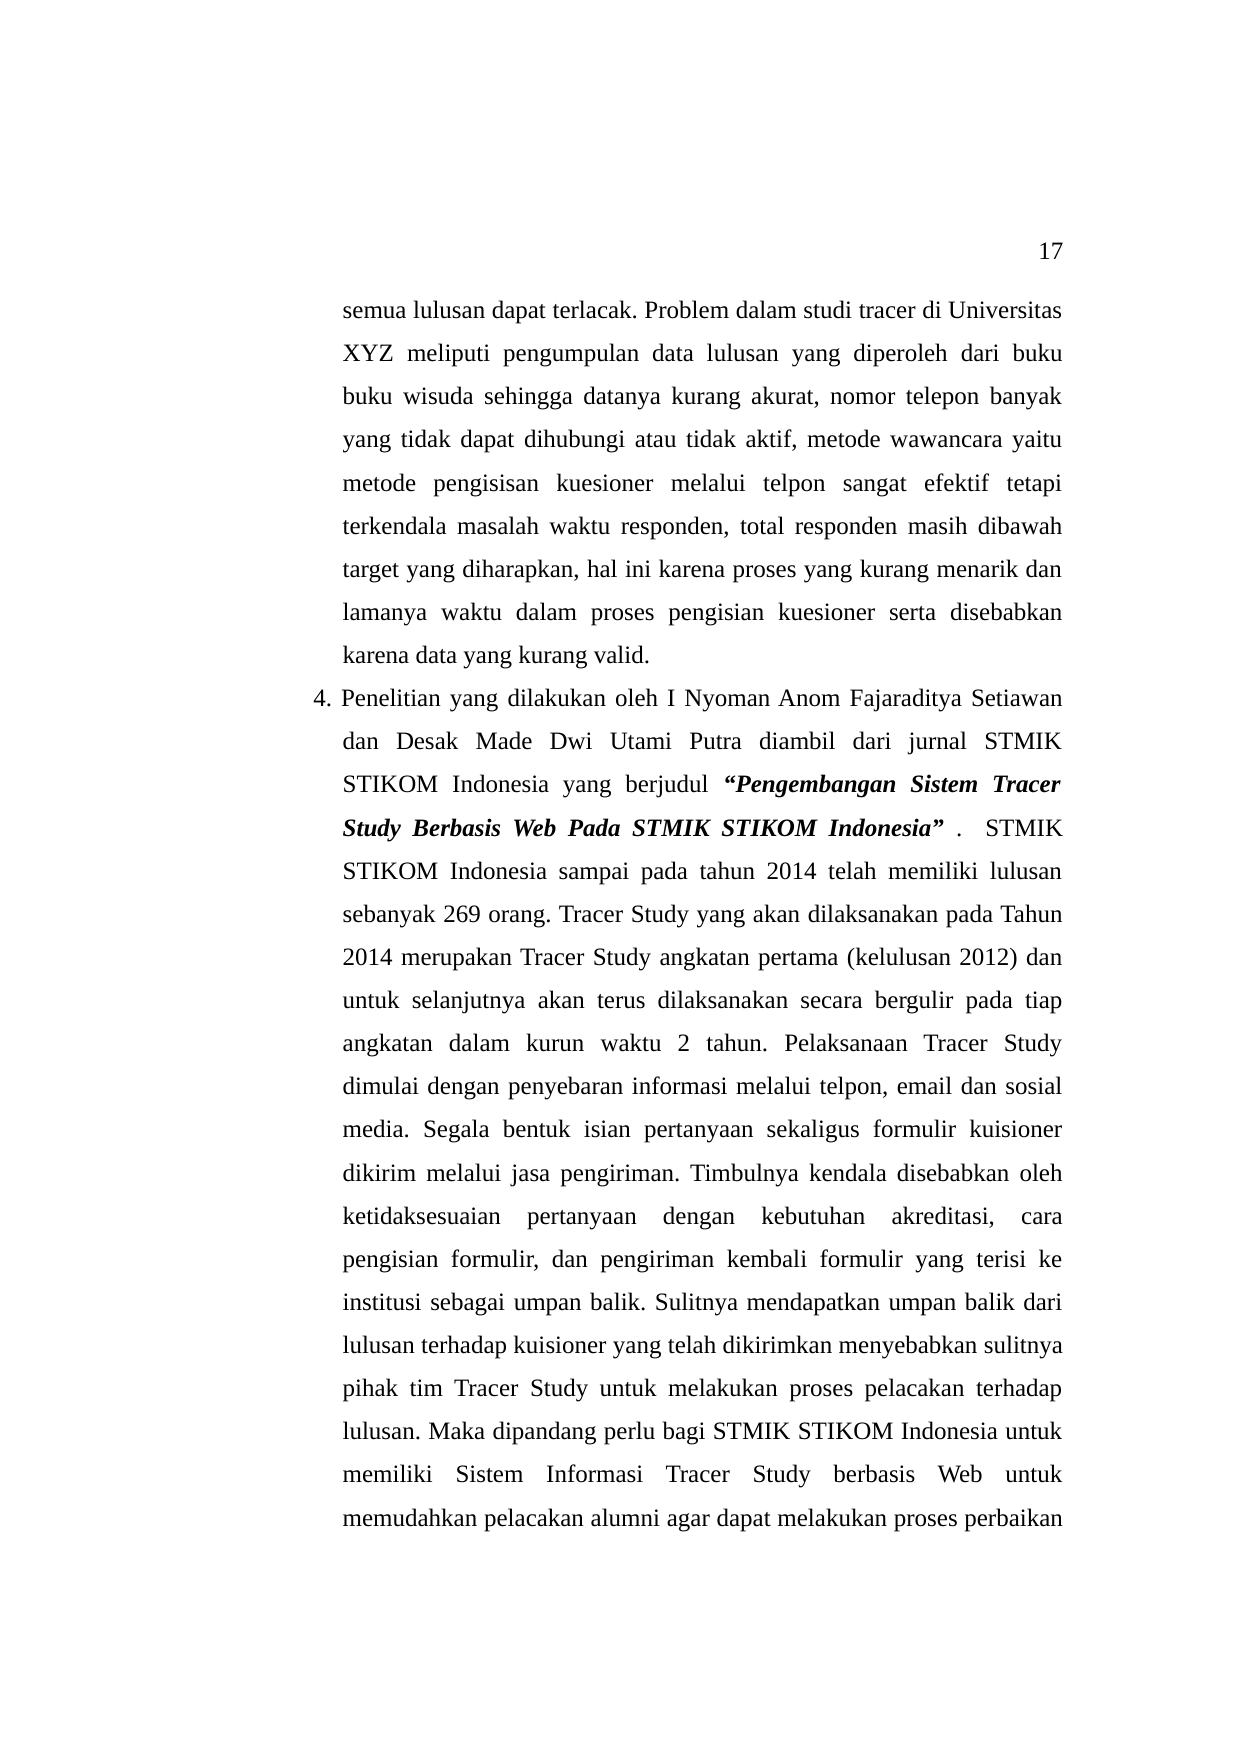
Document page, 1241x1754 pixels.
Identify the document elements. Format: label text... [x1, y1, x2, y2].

list semua lulusan dapat terlacak. Problem dalam studi tracer di Universitas XYZ meliputi pengumpulan data lulusan yang diperoleh dari buku buku wisuda sehingga datanya kurang akurat, nomor telepon banyak yang tidak dapat dihubungi atau tidak aktif, metode wawancara yaitu metode pengisisan kuesioner melalui telpon sangat efektif tetapi terkendala masalah waktu responden, total responden masih dibawah target yang diharapkan, hal ini karena proses yang kurang menarik dan lamanya waktu dalam proses pengisian kuesioner serta disebabkan karena data yang kurang valid. [313, 295, 1063, 669]
list Penelitian yang dilakukan oleh I Nyoman Anom Fajaraditya Setiawan dan Desak Made Dwi Utami Putra diambil dari jurnal STMIK STIKOM Indonesia yang berjudul “Pengembangan Sistem Tracer Study Berbasis Web Pada STMIK STIKOM Indonesia” . STMIK STIKOM Indonesia sampai pada tahun 2014 telah memiliki lulusan sebanyak 269 orang. Tracer Study yang akan dilaksanakan pada Tahun 2014 merupakan Tracer Study angkatan pertama (kelulusan 2012) dan untuk selanjutnya akan terus dilaksanakan secara bergulir pada tiap angkatan dalam kurun waktu 2 tahun. Pelaksanaan Tracer Study dimulai dengan penyebaran informasi melalui telpon, email dan sosial media. Segala bentuk isian pertanyaan sekaligus formulir kuisioner dikirim melalui jasa pengiriman. Timbulnya kendala disebabkan oleh ketidaksesuaian pertanyaan dengan kebutuhan akreditasi, cara pengisian formulir, dan pengiriman kembali formulir yang terisi ke institusi sebagai umpan balik. Sulitnya mendapatkan umpan balik dari lulusan terhadap kuisioner yang telah dikirimkan menyebabkan sulitnya pihak tim Tracer Study untuk melakukan proses pelacakan terhadap lulusan. Maka dipandang perlu bagi STMIK STIKOM Indonesia untuk memiliki Sistem Informasi Tracer Study berbasis Web untuk memudahkan pelacakan alumni agar dapat melakukan proses perbaikan [313, 683, 1063, 1531]
